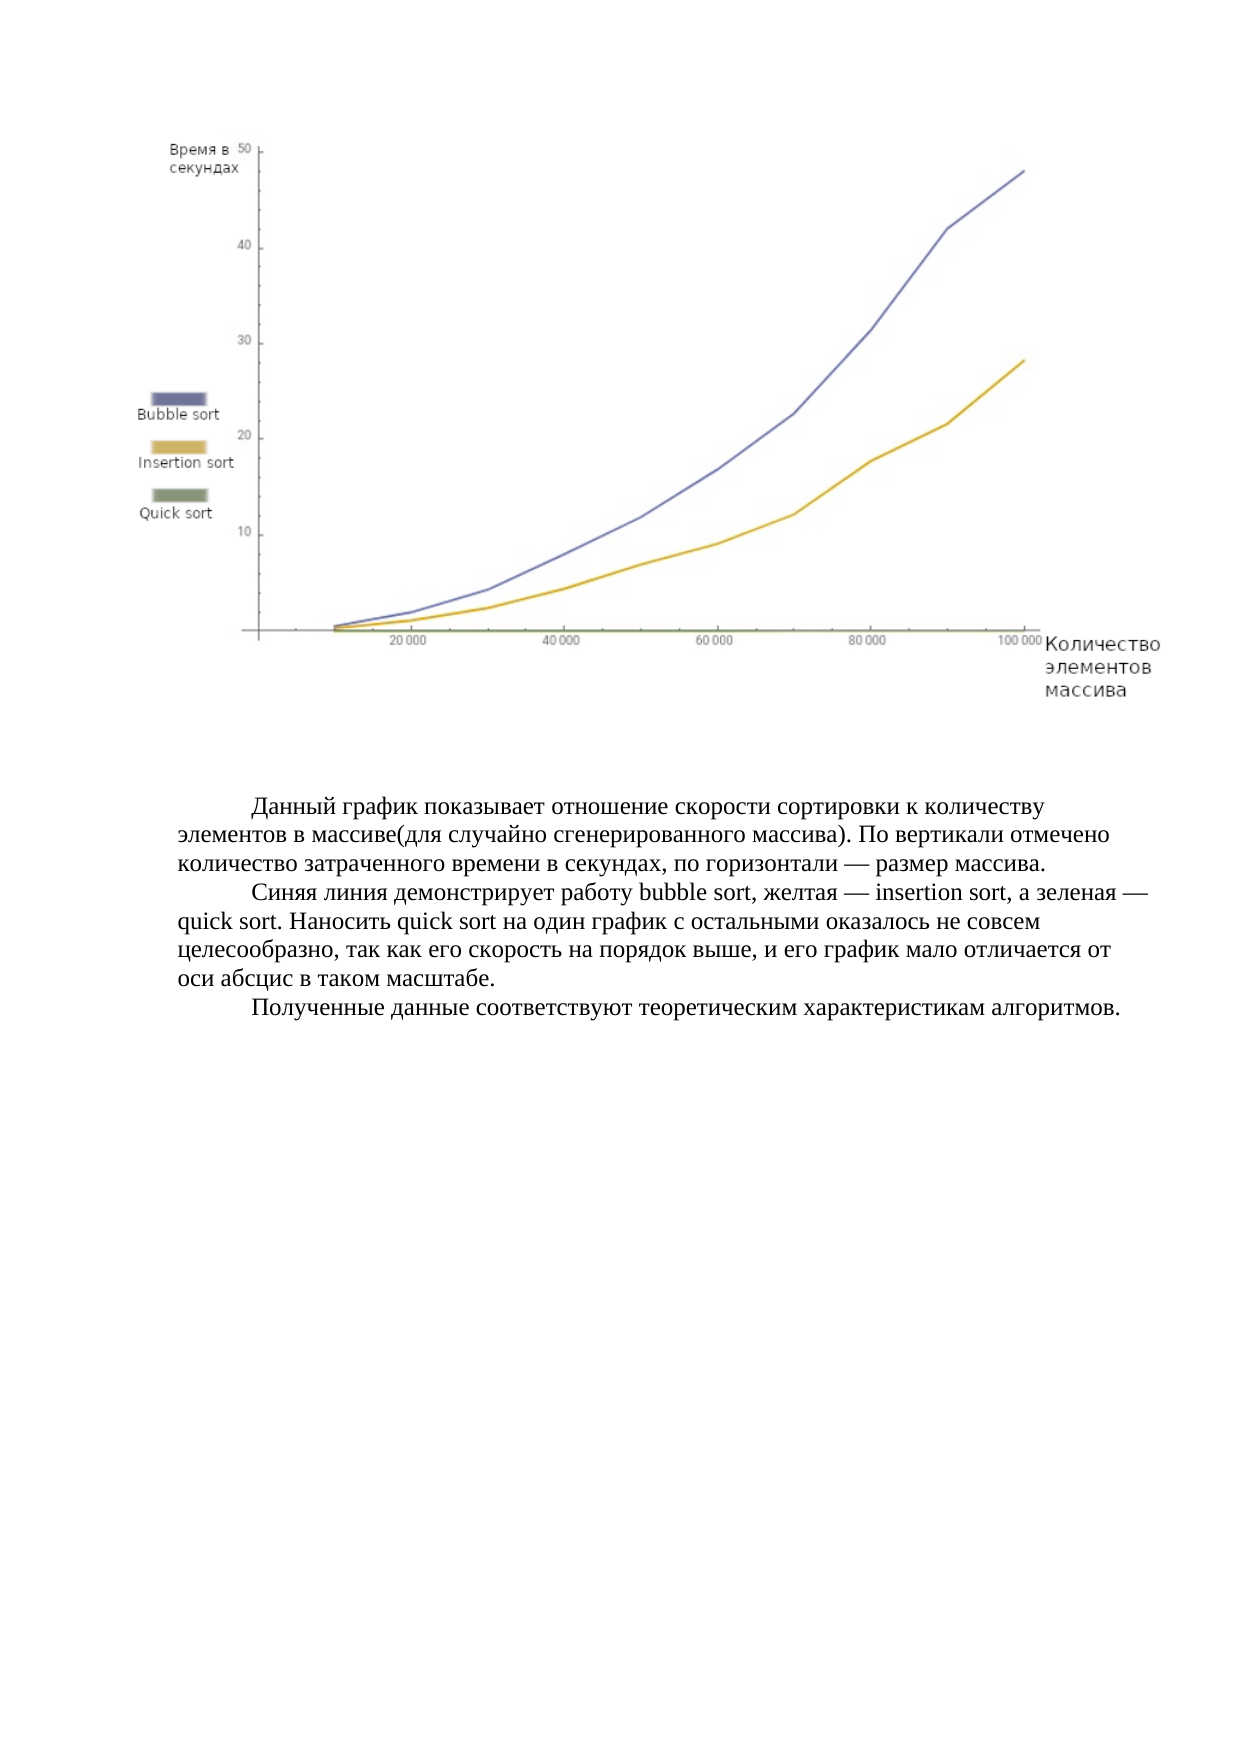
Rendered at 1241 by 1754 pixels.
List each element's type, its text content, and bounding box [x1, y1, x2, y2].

text Полученные данные соответствуют теоретическим характеристикам алгоритмов. [177, 992, 1152, 1021]
text Данный график показывает отношение скорости сортировки к количеству элементов в массиве(для случайно сгенерированного массива). По вертикали отмечено количество затраченного времени в секундах, по горизонтали — размер массива. [177, 791, 1152, 877]
text Синяя линия демонстрирует работу bubble sort, желтая — insertion sort, а зеленая — quick sort. Наносить quick sort на один график с остальными оказалось не совсем целесообразно, так как его скорость на порядок выше, и его график мало отличается от оси абсцис в таком масштабе. [177, 877, 1152, 992]
picture [131, 118, 1213, 734]
